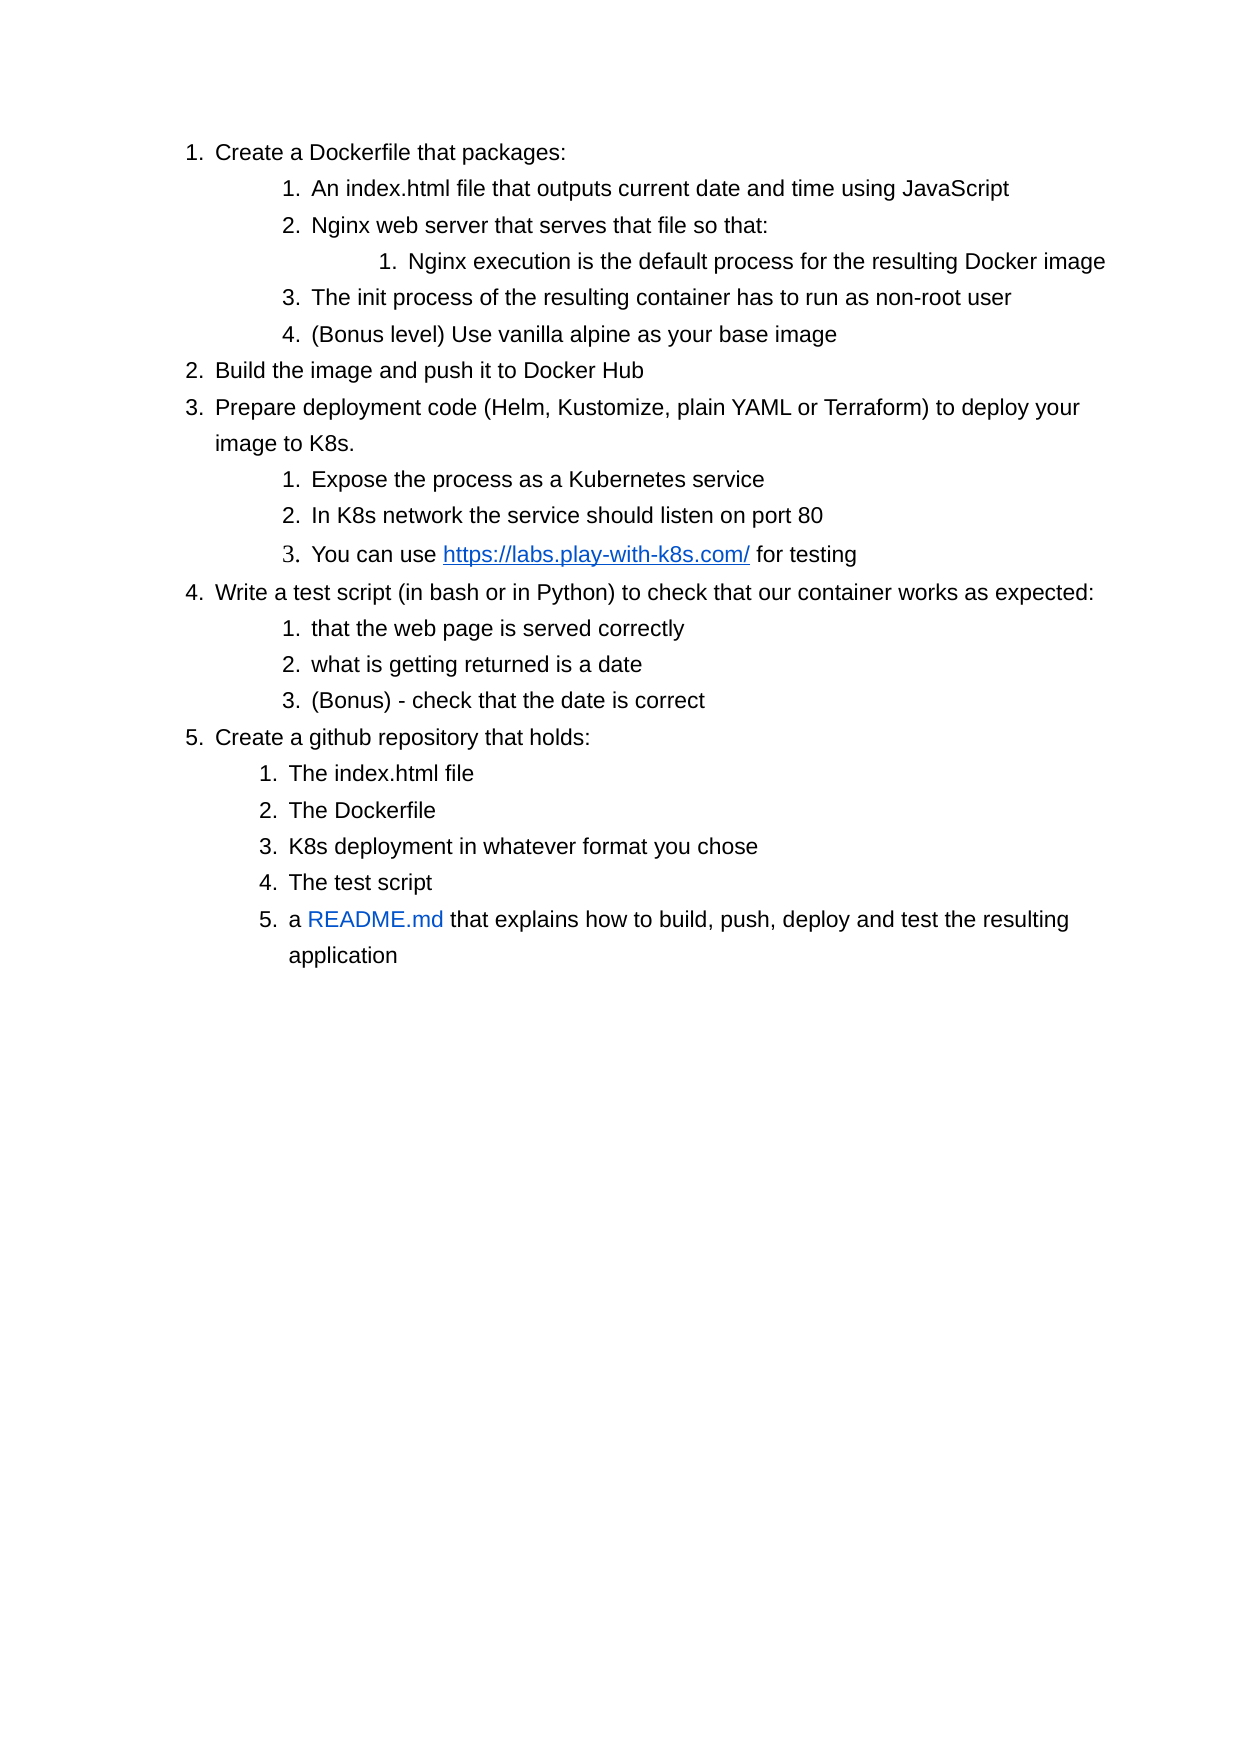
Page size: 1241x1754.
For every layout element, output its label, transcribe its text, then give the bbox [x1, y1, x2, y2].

list The Dockerfile [259, 797, 1122, 823]
list Build the image and push it to Docker Hub [185, 357, 1122, 383]
list (Bonus level) Use vanilla alpine as your base image [282, 321, 1122, 347]
list Nginx execution is the default process for the resulting Docker image [378, 248, 1122, 274]
list what is getting returned is a date [282, 651, 1122, 677]
list Prepare deployment code (Helm, Kustomize, plain YAML or Terraform) to deploy your image to K8s. [185, 393, 1122, 456]
list Create a Dockerfile that packages: [185, 139, 1122, 165]
list a README.md that explains how to build, push, deploy and test the resulting application [259, 906, 1122, 968]
list K8s deployment in whatever format you chose [259, 833, 1122, 859]
list Write a test script (in bash or in Python) to check that our container works as expected: [185, 578, 1122, 605]
list The index.html file [259, 760, 1122, 787]
list The test script [259, 869, 1122, 896]
list In K8s network the service should listen on port 80 [282, 502, 1122, 529]
list The init process of the resulting container has to run as non-root user [282, 284, 1122, 311]
list Create a github repository that holds: [185, 724, 1122, 750]
list Expose the process as a Kubernetes service [282, 466, 1122, 492]
list (Bonus) - check that the date is correct [282, 687, 1122, 714]
list that the web page is served correctly [282, 615, 1122, 641]
list You can use https://labs.play-with-k8s.com/ for testing [282, 539, 1122, 568]
list An index.html file that outputs current date and time using JavaScript [282, 175, 1122, 202]
list Nginx web server that serves that file so that: [282, 212, 1122, 238]
